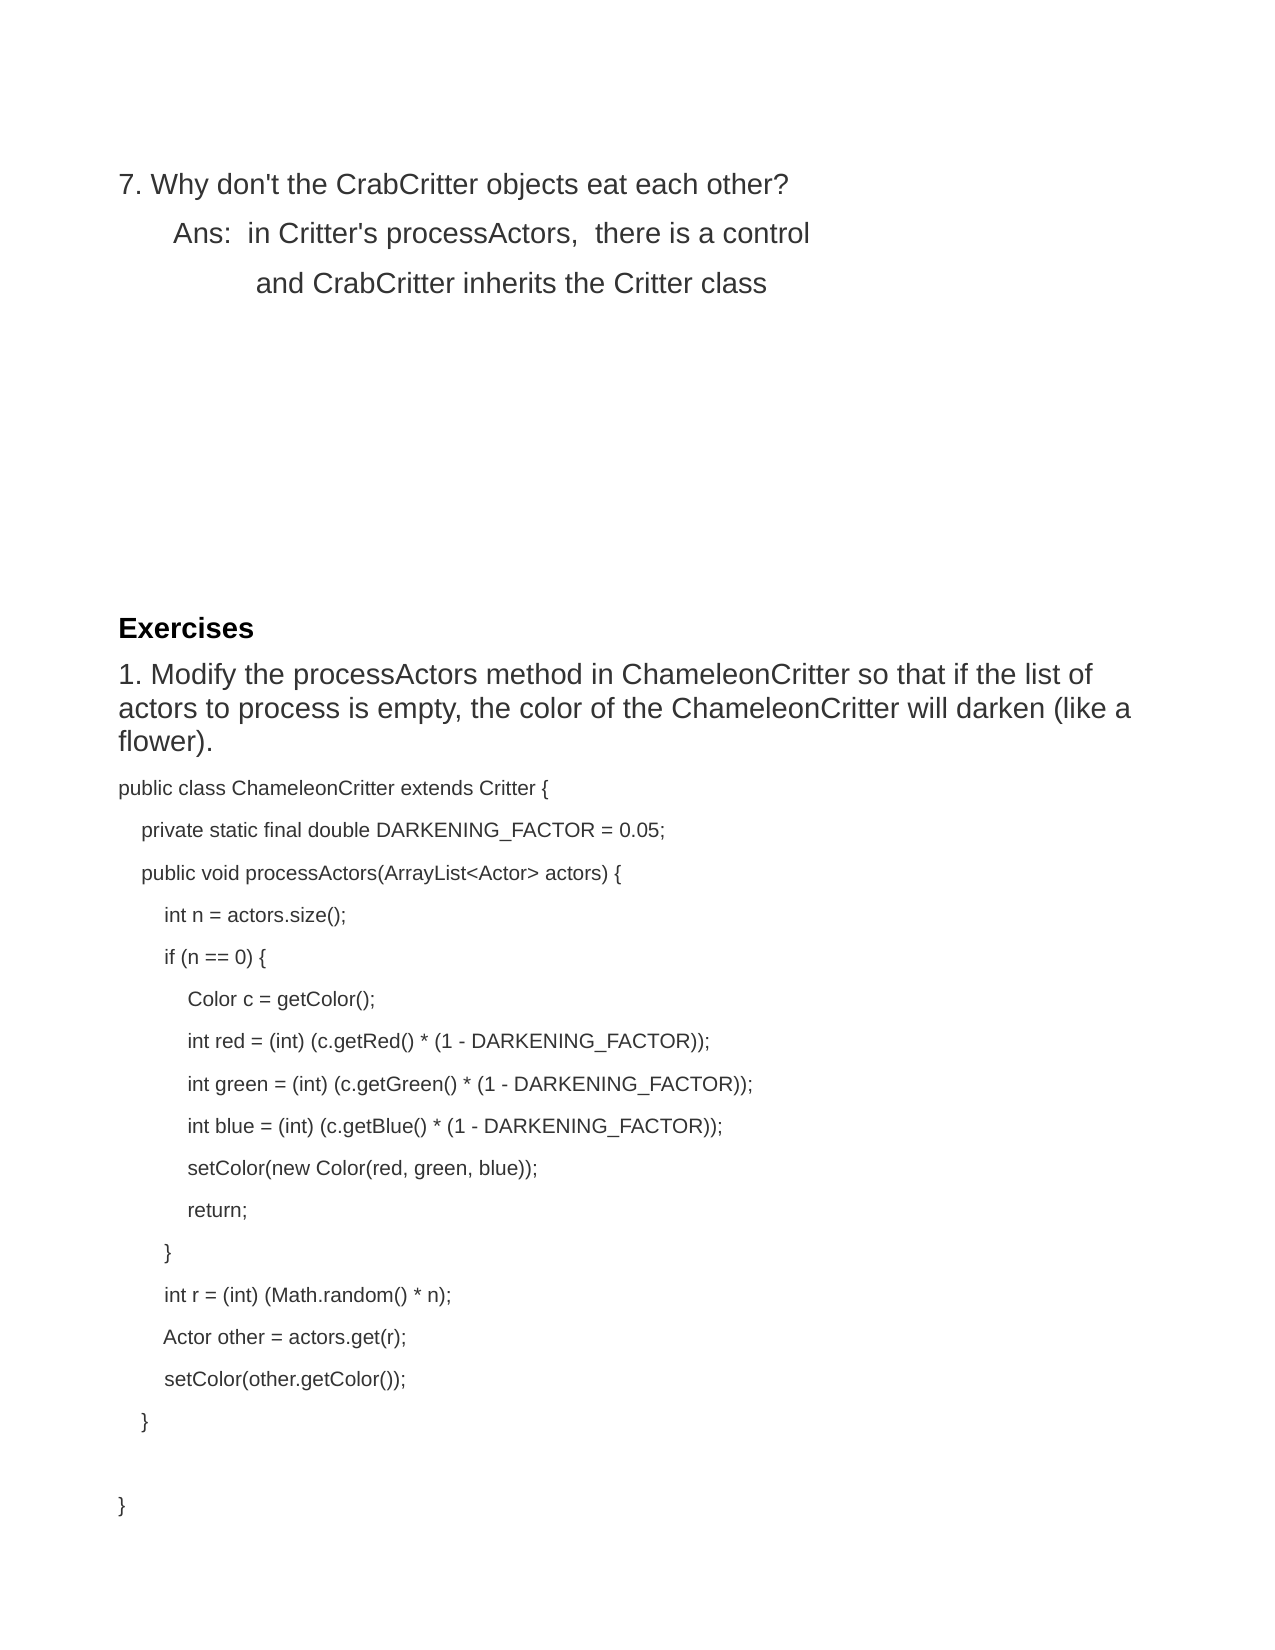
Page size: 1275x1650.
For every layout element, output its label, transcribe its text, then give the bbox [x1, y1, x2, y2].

subtitle Exercises [118, 611, 1157, 645]
text 1. Modify the processActors method in ChameleonCritter so that if the list of actors to process is empty, the color of the ChameleonCritter will darken (like a flower). [118, 657, 1157, 758]
text setColor(other.getColor()); [118, 1364, 1157, 1391]
text return; [118, 1195, 1157, 1222]
text 7. Why don't the CrabCritter objects eat each other? [118, 167, 1157, 201]
text Color c = getColor(); [118, 984, 1157, 1011]
text Ans: in Critter's processActors, there is a control [118, 216, 1157, 250]
text setColor(new Color(red, green, blue)); [118, 1153, 1157, 1180]
text and CrabCritter inherits the Critter class [118, 266, 1157, 299]
text public class ChameleonCritter extends Critter { [118, 773, 1157, 800]
text int n = actors.size(); [118, 900, 1157, 927]
text } [118, 1406, 1157, 1433]
text } [118, 1491, 1157, 1517]
text Actor other = actors.get(r); [118, 1322, 1157, 1348]
text int green = (int) (c.getGreen() * (1 - DARKENING_FACTOR)); [118, 1069, 1157, 1095]
text } [118, 1238, 1157, 1264]
text if (n == 0) { [118, 942, 1157, 969]
text int red = (int) (c.getRed() * (1 - DARKENING_FACTOR)); [118, 1027, 1157, 1053]
text int r = (int) (Math.random() * n); [118, 1280, 1157, 1306]
text private static final double DARKENING_FACTOR = 0.05; [118, 816, 1157, 842]
text int blue = (int) (c.getBlue() * (1 - DARKENING_FACTOR)); [118, 1111, 1157, 1138]
text public void processActors(ArrayList<Actor> actors) { [118, 858, 1157, 884]
